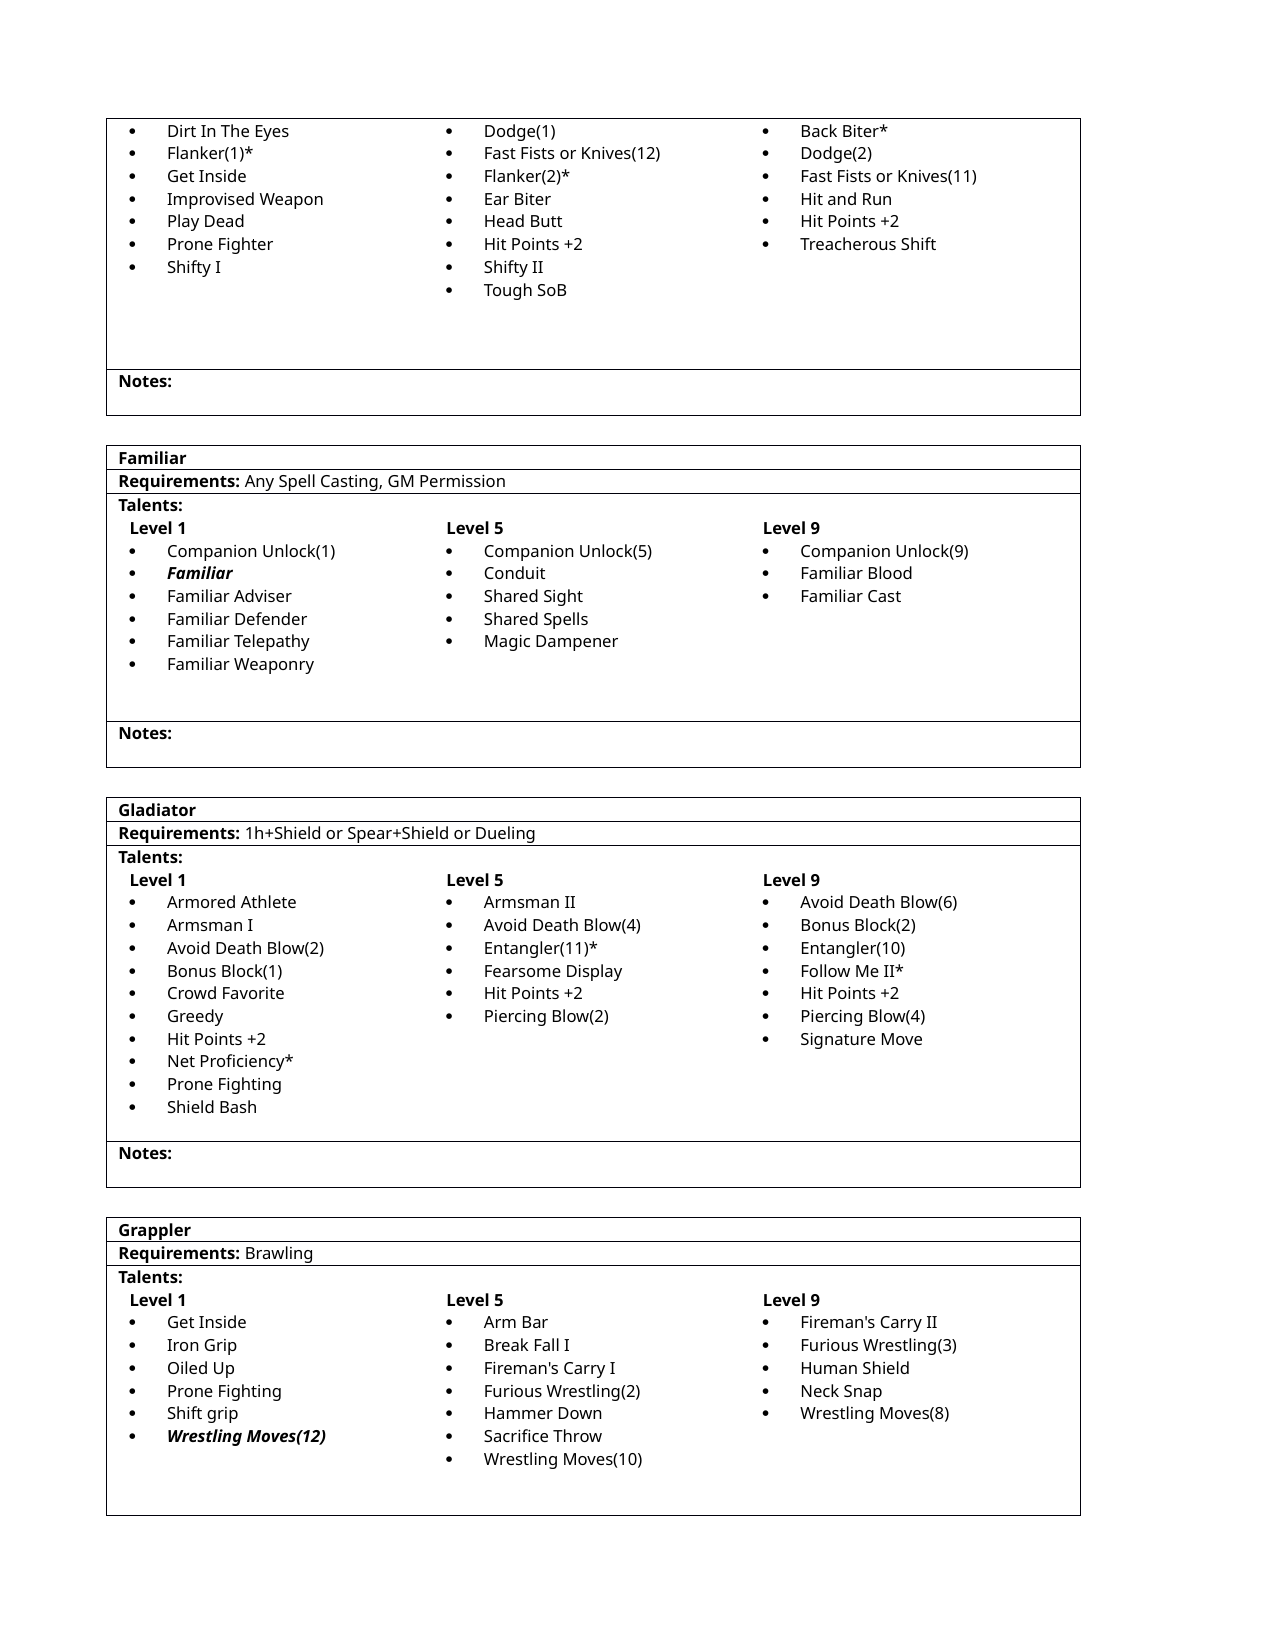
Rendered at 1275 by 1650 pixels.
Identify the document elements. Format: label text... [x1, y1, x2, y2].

table_header Level 9 [751, 1288, 1068, 1311]
table_cell Talents: [107, 846, 1080, 1141]
table_header Gladiator [107, 798, 1080, 821]
table_cell Armored Athlete Armsman I Avoid Death Blow(2) Bonus Block(1) Crowd Favorite Greedy Hit Points +2 Net Proficiency* Prone Fighting Shield Bash [118, 891, 435, 1118]
table_cell Notes: [107, 722, 1080, 767]
table_header Grappler [107, 1218, 1080, 1241]
table_cell Armsman II Avoid Death Blow(4) Entangler(11)* Fearsome Display Hit Points +2 Piercing Blow(2) [435, 891, 751, 1118]
table_header Level 1 [118, 1288, 435, 1311]
table_cell Fireman's Carry II Furious Wrestling(3) Human Shield Neck Snap Wrestling Moves(8) [751, 1311, 1068, 1515]
table_header Level 5 [435, 1288, 751, 1311]
table_header Level 1 [118, 516, 435, 539]
table_cell Requirements: Any Spell Casting, GM Permission [107, 470, 1080, 493]
table_header Level 9 [751, 868, 1068, 891]
table_cell Companion Unlock(9) Familiar Blood Familiar Cast [751, 539, 1068, 698]
table_cell Requirements: 1h+Shield or Spear+Shield or Dueling [107, 822, 1080, 844]
table_header Level 1 [118, 868, 435, 891]
table_cell Requirements: Brawling [107, 1242, 1080, 1264]
table_header Level 5 [435, 516, 751, 539]
table_header Level 9 [751, 516, 1068, 539]
table_cell Dodge(1) Fast Fists or Knives(12) Flanker(2)* Ear Biter Head Butt Hit Points +2 Shifty II Tough SoB [435, 119, 751, 346]
table_cell Get Inside Iron Grip Oiled Up Prone Fighting Shift grip Wrestling Moves(12) [118, 1311, 435, 1515]
table_cell Back Biter* Dodge(2) Fast Fists or Knives(11) Hit and Run Hit Points +2 Treacherous Shift [751, 119, 1068, 346]
table_cell Avoid Death Blow(6) Bonus Block(2) Entangler(10) Follow Me II* Hit Points +2 Piercing Blow(4) Signature Move [751, 891, 1068, 1118]
table_cell Notes: [107, 1142, 1080, 1187]
table_cell Arm Bar Break Fall I Fireman's Carry I Furious Wrestling(2) Hammer Down Sacrifice Throw Wrestling Moves(10) [435, 1311, 751, 1515]
table_cell Notes: [107, 370, 1080, 415]
table_header Level 5 [435, 868, 751, 891]
table_cell Talents: [107, 494, 1080, 721]
table_cell [107, 119, 1080, 369]
table_cell Companion Unlock(5) Conduit Shared Sight Shared Spells Magic Dampener [435, 539, 751, 698]
table_cell Companion Unlock(1) Familiar Familiar Adviser Familiar Defender Familiar Telepathy Familiar Weaponry [118, 539, 435, 698]
table_header Familiar [107, 446, 1080, 469]
table_cell Dirt In The Eyes Flanker(1)* Get Inside Improvised Weapon Play Dead Prone Fighter Shifty I [118, 119, 435, 346]
table_cell Talents: [107, 1266, 1080, 1515]
